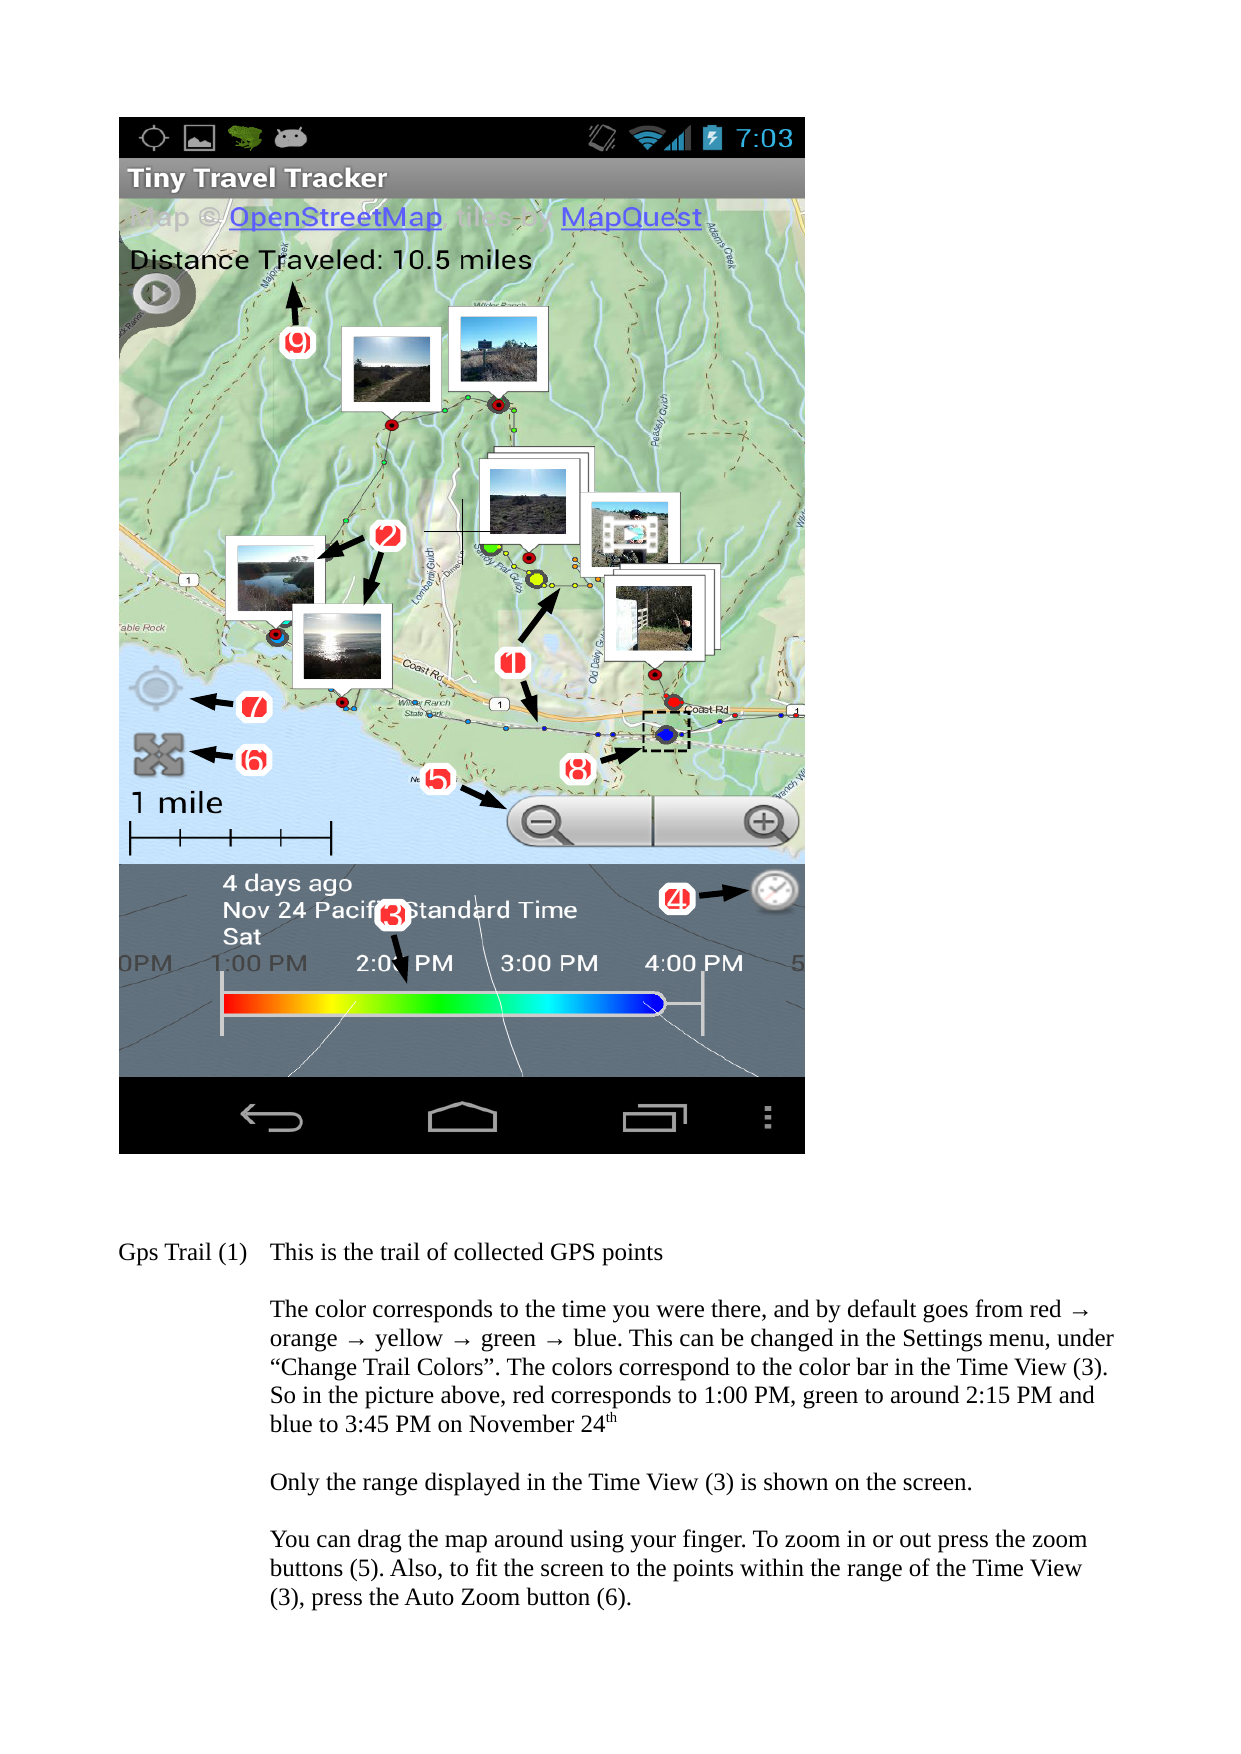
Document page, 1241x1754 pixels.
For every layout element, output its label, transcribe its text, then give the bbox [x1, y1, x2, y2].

table_header Gps Trail (1) [118, 1237, 269, 1610]
picture [119, 117, 805, 1154]
table_header This is the trail of collected GPS points The color corresponds to the time you were there, and by default goes from red → orange → yellow → green → blue. This can be changed in the Settings menu, under “Change Trail Colors”. The colors correspond to the color bar in the Time View (3). So in the picture above, red corresponds to 1:00 PM, green to around 2:15 PM and blue to 3:45 PM on November 24th Only the range displayed in the Time View (3) is shown on the screen. You can drag the map around using your finger. To zoom in or out press the zoom buttons (5). Also, to fit the screen to the points within the range of the Time View (3), press the Auto Zoom button (6). [270, 1237, 1123, 1610]
